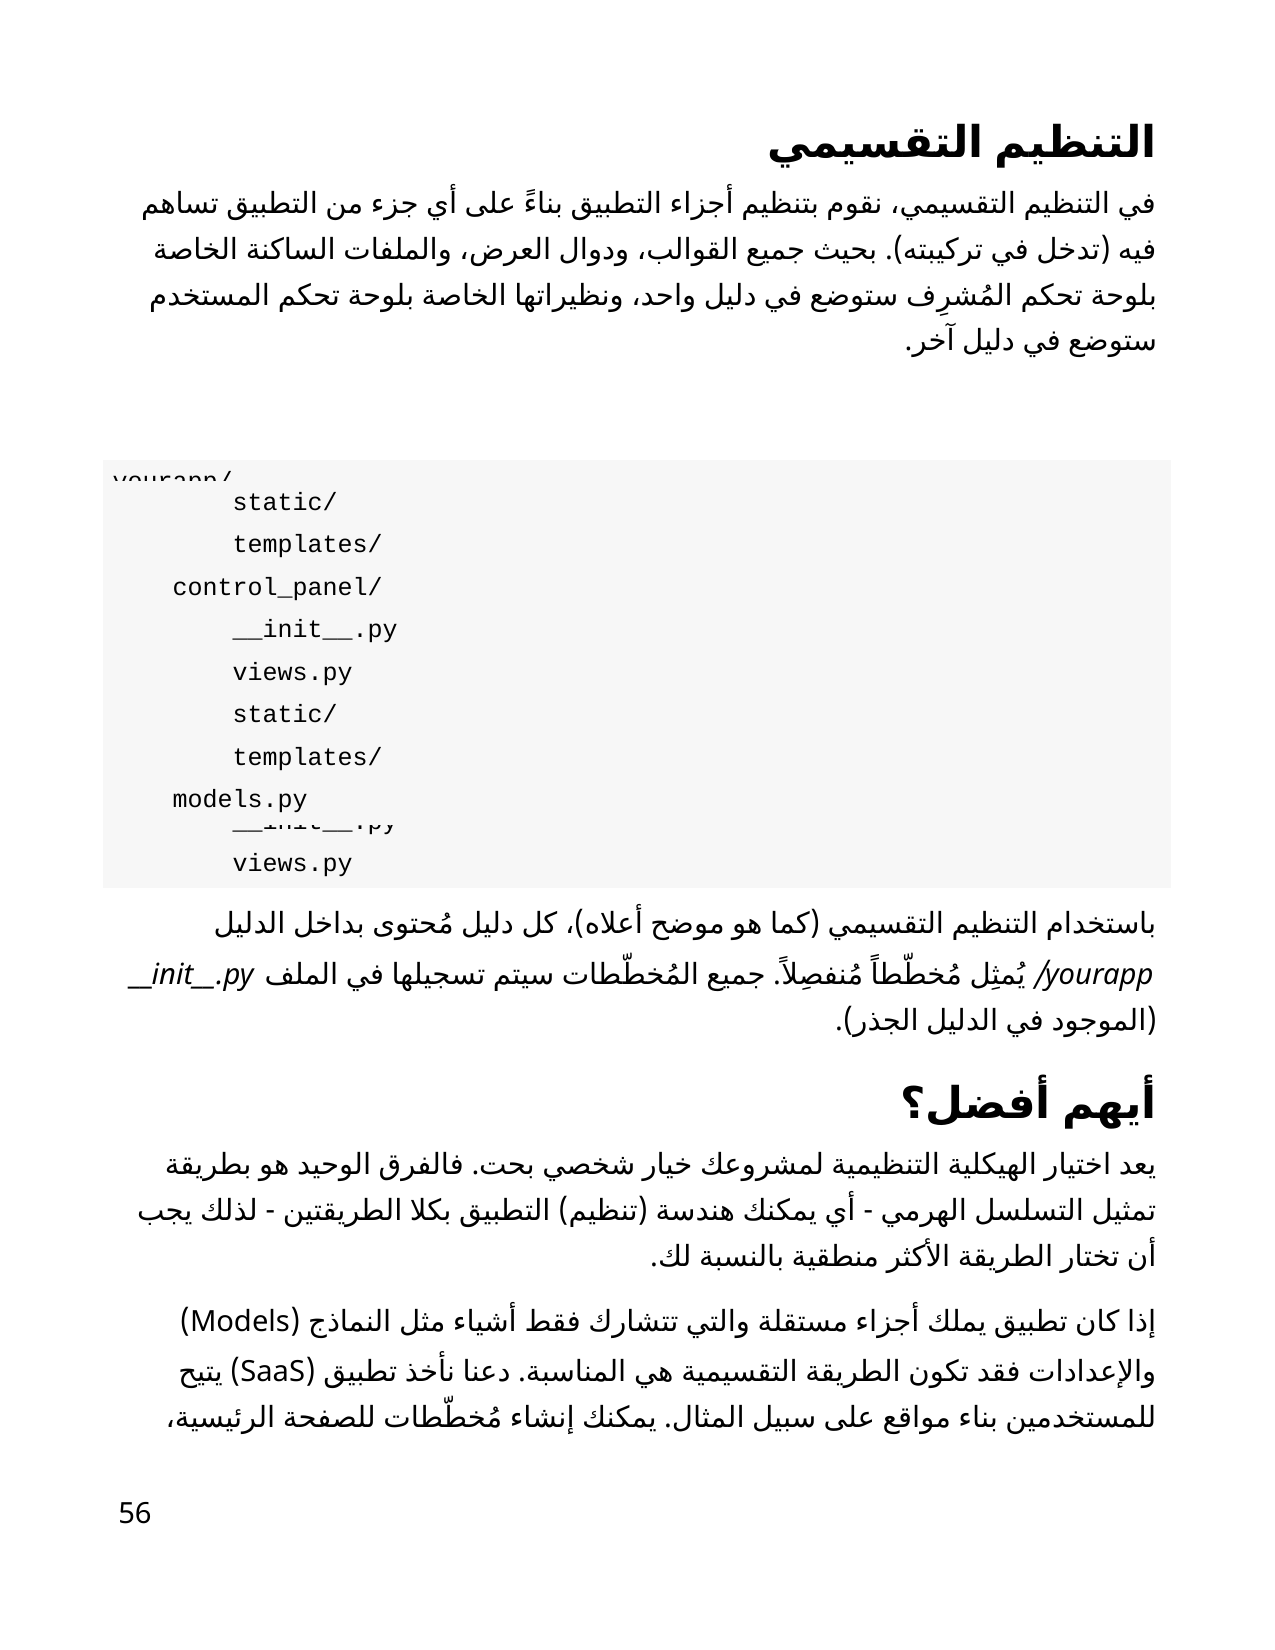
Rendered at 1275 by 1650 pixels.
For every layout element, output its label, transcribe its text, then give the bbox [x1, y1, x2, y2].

text [118, 447, 1157, 460]
text views.py [112, 659, 1163, 688]
text يعد اختيار الهيكلية التنظيمية لمشروعك خيار شخصي بحت. فالفرق الوحيد هو بطريقة تمثيل التسلسل الهرمي - أي يمكنك هندسة (تنظيم) التطبيق بكلا الطريقتين - لذلك يجب أن تختار الطريقة الأكثر منطقية بالنسبة لك. [118, 1149, 1157, 1278]
text __init__.py [112, 825, 1163, 837]
text static/ [112, 489, 1163, 518]
text templates/ [112, 744, 1163, 773]
text views.py [112, 851, 1163, 879]
text في التنظيم التقسيمي، نقوم بتنظيم أجزاء التطبيق بناءً على أي جزء من التطبيق تساهم فيه (تدخل في تركيبته). بحيث جميع القوالب، ودوال العرض، والملفات الساكنة الخاصة بلوحة تحكم المُشرِف ستوضع في دليل واحد، ونظيراتها الخاصة بلوحة تحكم المستخدم ستوضع في دليل آخر. [118, 188, 1157, 363]
text __init__.py [112, 617, 1163, 645]
subtitle التنظيم التقسيمي [118, 118, 1157, 175]
text yourapp/ [112, 468, 1163, 481]
text static/ [112, 702, 1163, 730]
text templates/ [112, 532, 1163, 560]
text models.py [112, 787, 1163, 815]
text control_panel/ [112, 574, 1163, 603]
text باستخدام التنظيم التقسيمي (كما هو موضح أعلاه)، كل دليل مُحتوى بداخل الدليل yourapp/ يُمثِل مُخطّطاً مُنفصِلاً. جميع المُخطّطات سيتم تسجيلها في الملف init__.py__ (الموجود في الدليل الجذر). [118, 888, 1157, 1042]
subtitle أيهم أفضل؟ [118, 1079, 1157, 1136]
text إذا كان تطبيق يملك أجزاء مستقلة والتي تتشارك فقط أشياء مثل النماذج (Models) والإعدادات فقد تكون الطريقة التقسيمية هي المناسبة. دعنا نأخذ تطبيق (SaaS) يتيح للمستخدمين بناء مواقع على سبيل المثال. يمكنك إنشاء مُخطّطات للصفحة الرئيسية، ولوحة التحكم، وموقع المستخدم، ولوحة تحكم المُشرِف وتنظيمها تقسيمياً. هذه الأقسام قد تملك ملفات ساكنة ونماذج (layouts) مختلفة عن بعضها لحدٍ كبير. إذا كنت تفكر بفصل هذه المُخطّطات وتحويلها إلى إضافات أو استخدامها في مشاريع أخرى فاستخدام التنظيم التقسيمي سيكون أفضل وأسهل بكثير. [118, 1300, 1157, 1439]
